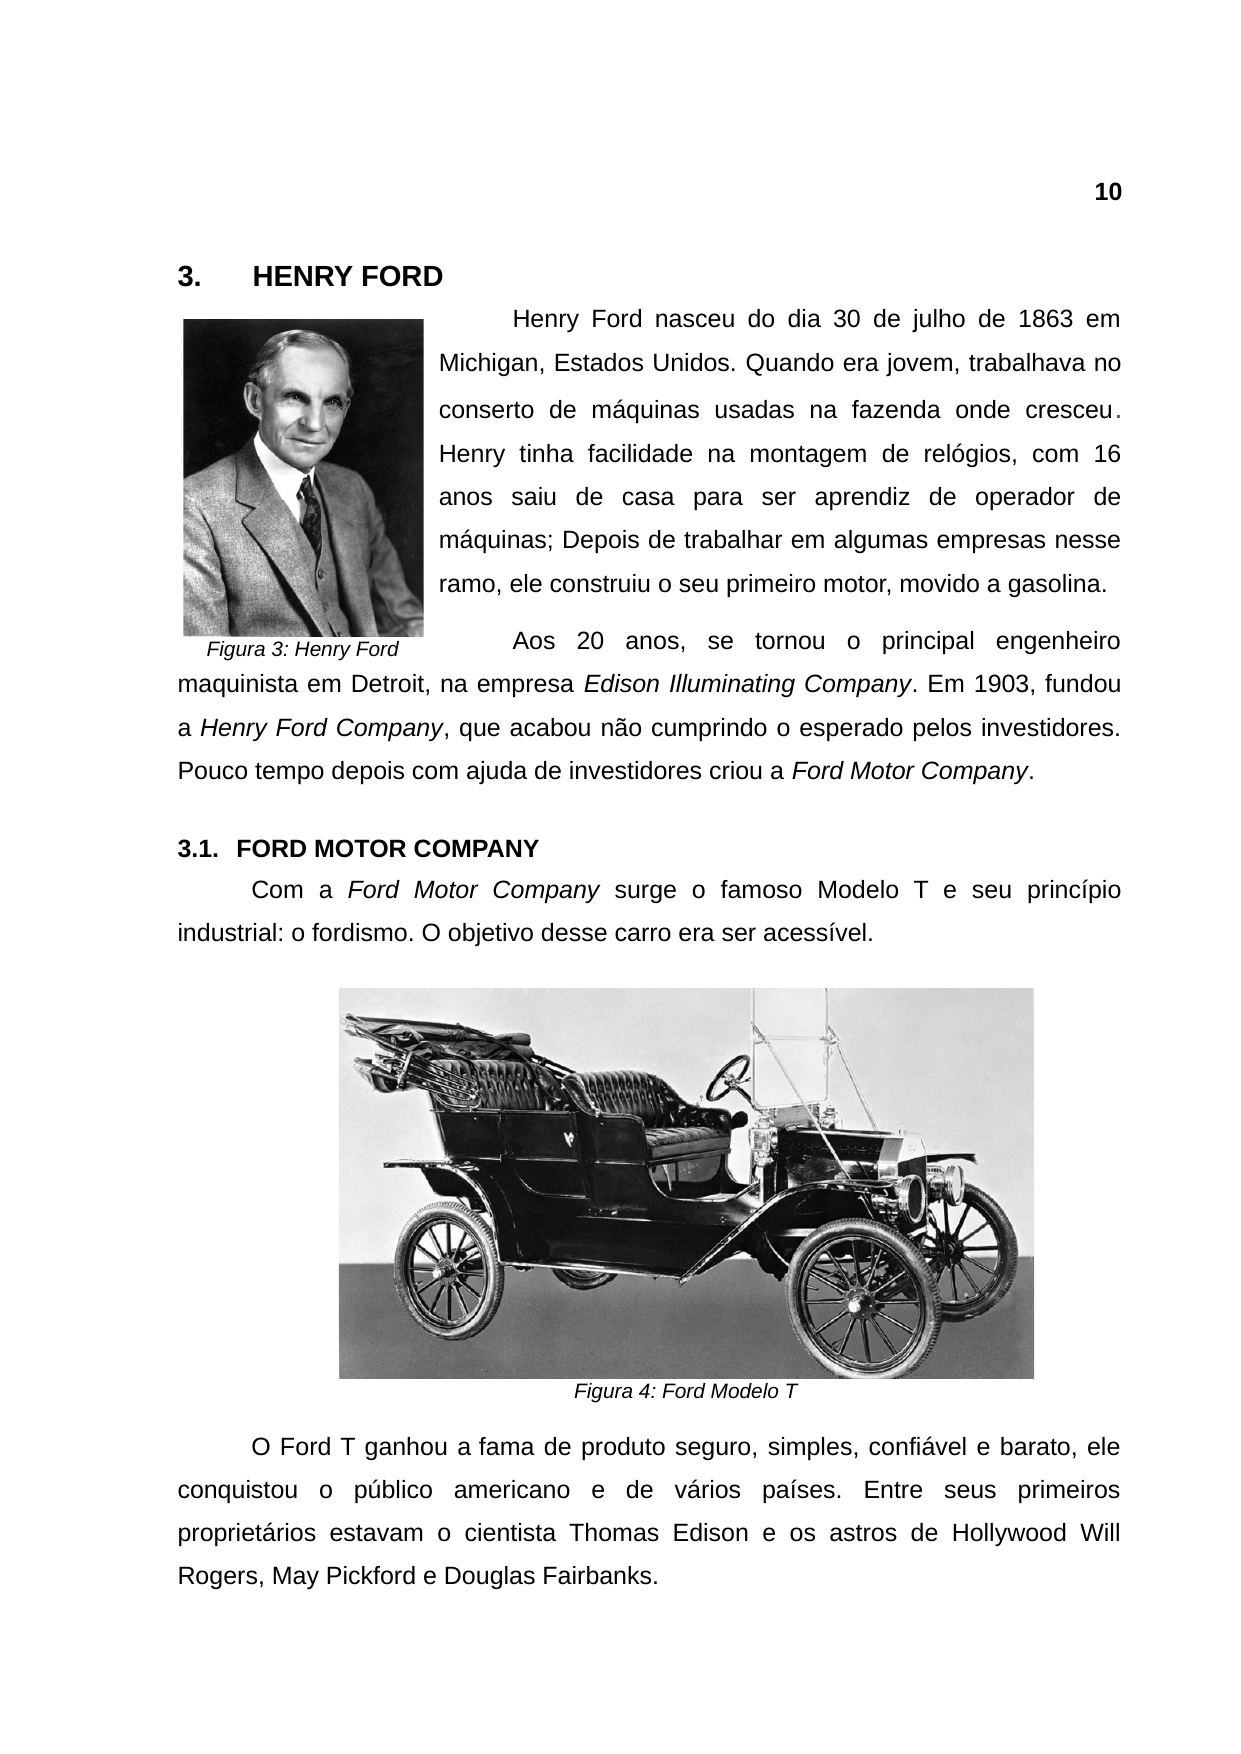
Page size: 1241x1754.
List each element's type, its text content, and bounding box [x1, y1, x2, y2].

text Figura 4: Ford Modelo T [339, 1379, 1034, 1403]
text Henry Ford nasceu do dia 30 de julho de 1863 em Michigan, Estados Unidos. Quando era jovem, trabalhava no conserto de máquinas usadas na fazenda onde cresceu. Henry tinha facilidade na montagem de relógios, com 16 anos saiu de casa para ser aprendiz de operador de máquinas; Depois de trabalhar em algumas empresas nesse ramo, ele construiu o seu primeiro motor, movido a gasolina. [177, 304, 1122, 666]
picture [338, 988, 1035, 1379]
subtitle HENRY FORD [177, 259, 1122, 293]
text Figura 3: Henry Ford [183, 637, 424, 661]
picture [183, 319, 424, 637]
subtitle Ford Motor Company [177, 834, 1122, 863]
text Com a Ford Motor Company surge o famoso Modelo T e seu princípio industrial: o fordismo. O objetivo desse carro era ser acessível. [177, 875, 1122, 947]
text Aos 20 anos, se tornou o principal engenheiro maquinista em Detroit, na empresa Edison Illuminating Company. Em 1903, fundou a Henry Ford Company, que acabou não cumprindo o esperado pelos investidores. Pouco tempo depois com ajuda de investidores criou a Ford Motor Company. [177, 626, 1122, 784]
text O Ford T ganhou a fama de produto seguro, simples, confiável e barato, ele conquistou o público americano e de vários países. Entre seus primeiros proprietários estavam o cientista Thomas Edison e os astros de Hollywood Will Rogers, May Pickford e Douglas Fairbanks. [177, 1432, 1122, 1590]
